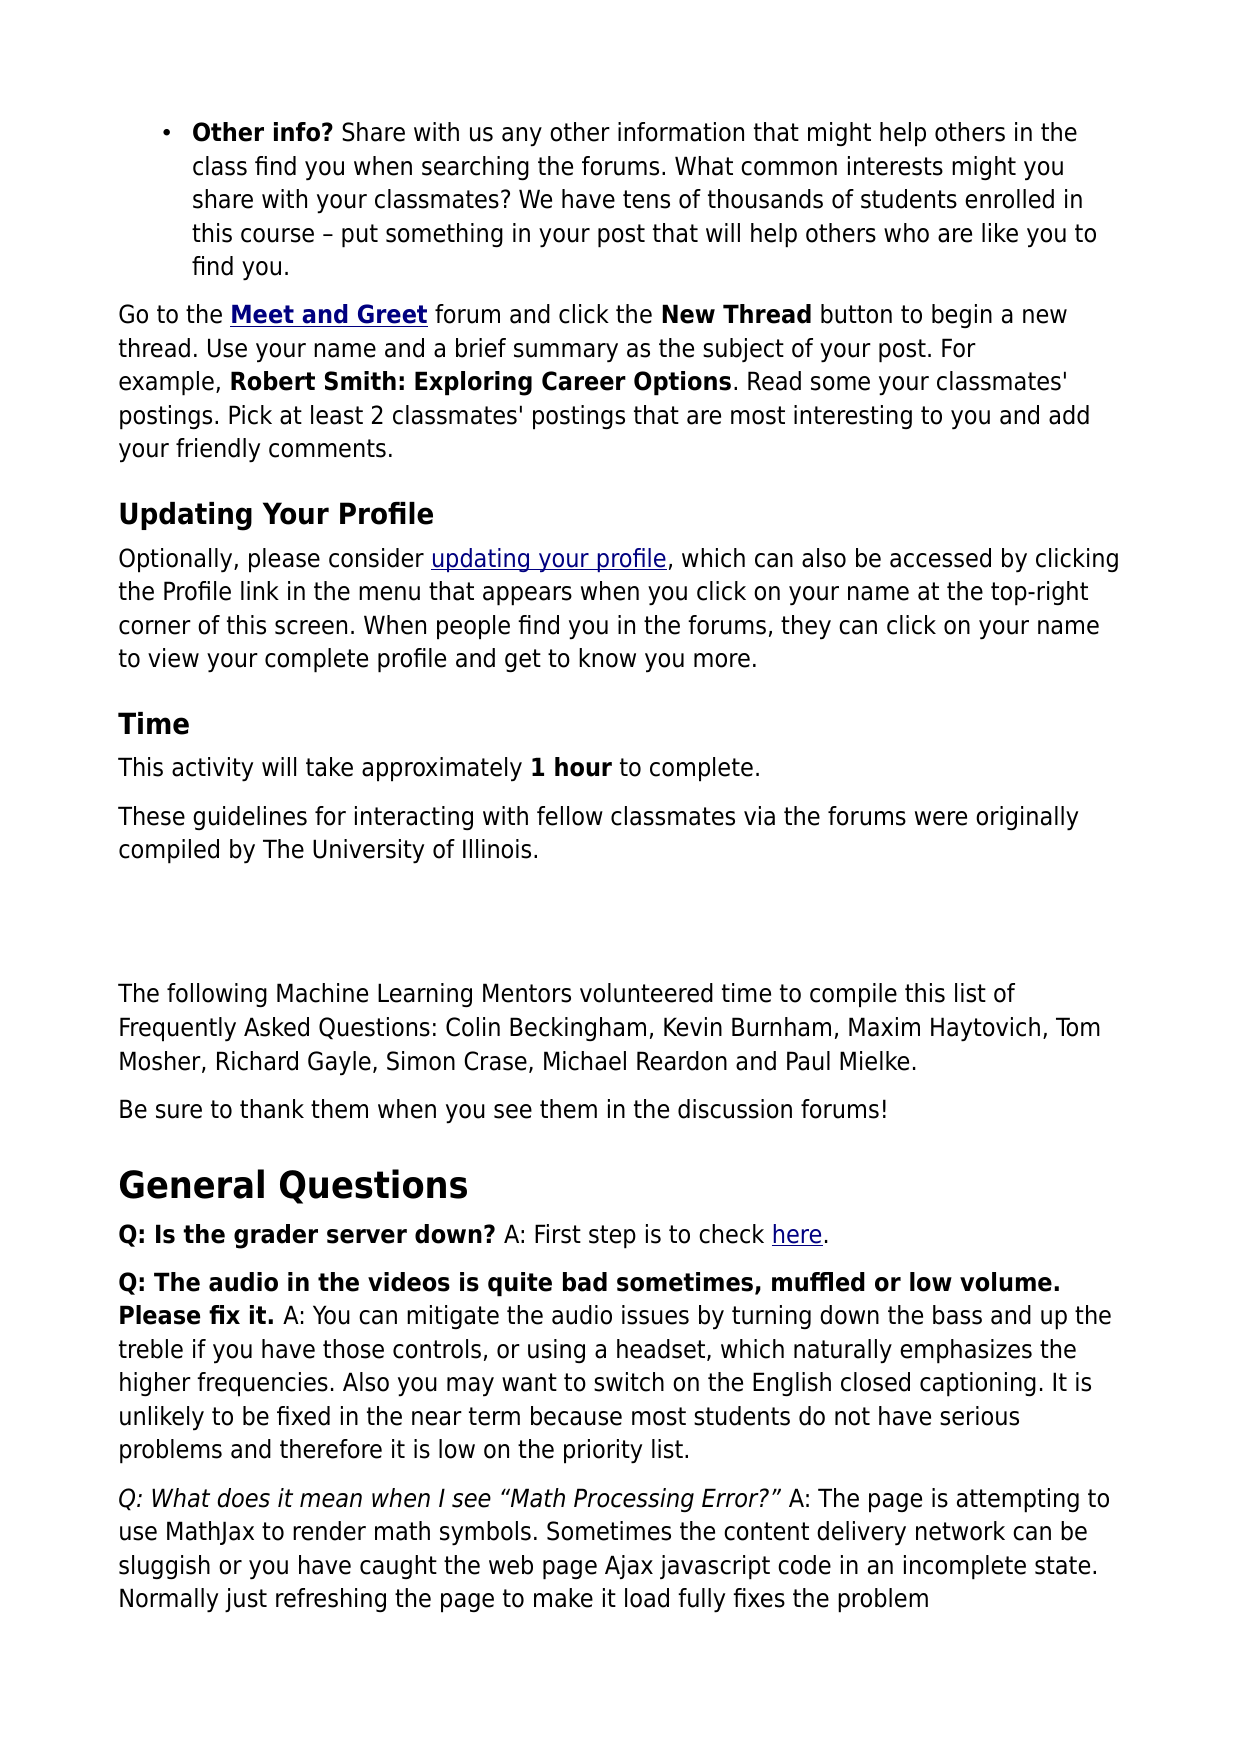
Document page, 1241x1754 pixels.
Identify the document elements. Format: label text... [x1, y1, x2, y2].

text Q: What does it mean when I see “Math Processing Error?” A: The page is attempting to use MathJax to render math symbols. Sometimes the content delivery network can be sluggish or you have caught the web page Ajax javascript code in an incomplete state. Normally just refreshing the page to make it load fully fixes the problem [118, 1484, 1122, 1614]
text This activity will take approximately 1 hour to complete. [118, 753, 1122, 783]
subtitle Time [118, 707, 1122, 741]
subtitle General Questions [118, 1164, 1122, 1207]
text Q: Is the grader server down? A: First step is to check here. [118, 1220, 1122, 1249]
text Optionally, please consider updating your profile, which can also be accessed by clicking the Profile link in the menu that appears when you click on your name at the top-right corner of this screen. When people find you in the forums, they can click on your name to view your complete profile and get to know you more. [118, 544, 1122, 673]
text Be sure to thank them when you see them in the discussion forums! [118, 1095, 1122, 1124]
text The following Machine Learning Mentors volunteered time to compile this list of Frequently Asked Questions: Colin Beckingham, Kevin Burnham, Maxim Haytovich, Tom Mosher, Richard Gayle, Simon Crase, Michael Reardon and Paul Mielke. [118, 979, 1122, 1076]
text These guidelines for interacting with fellow classmates via the forums were originally compiled by The University of Illinois. [118, 802, 1122, 864]
text Go to the Meet and Greet forum and click the New Thread button to begin a new thread. Use your name and a brief summary as the subject of your post. For example, Robert Smith: Exploring Career Options. Read some your classmates' postings. Pick at least 2 classmates' postings that are most interesting to you and add your friendly comments. [118, 300, 1122, 464]
list Other info? Share with us any other information that might help others in the class find you when searching the forums. What common interests might you share with your classmates? We have tens of thousands of students enrolled in this course – put something in your post that will help others who are like you to find you. [162, 118, 1122, 281]
text Q: The audio in the videos is quite bad sometimes, muffled or low volume. Please fix it. A: You can mitigate the audio issues by turning down the bass and up the treble if you have those controls, or using a headset, which naturally emphasizes the higher frequencies. Also you may want to switch on the English closed captioning. It is unlikely to be fixed in the near term because most students do not have serious problems and therefore it is low on the priority list. [118, 1268, 1122, 1465]
subtitle Updating Your Profile [118, 497, 1122, 531]
